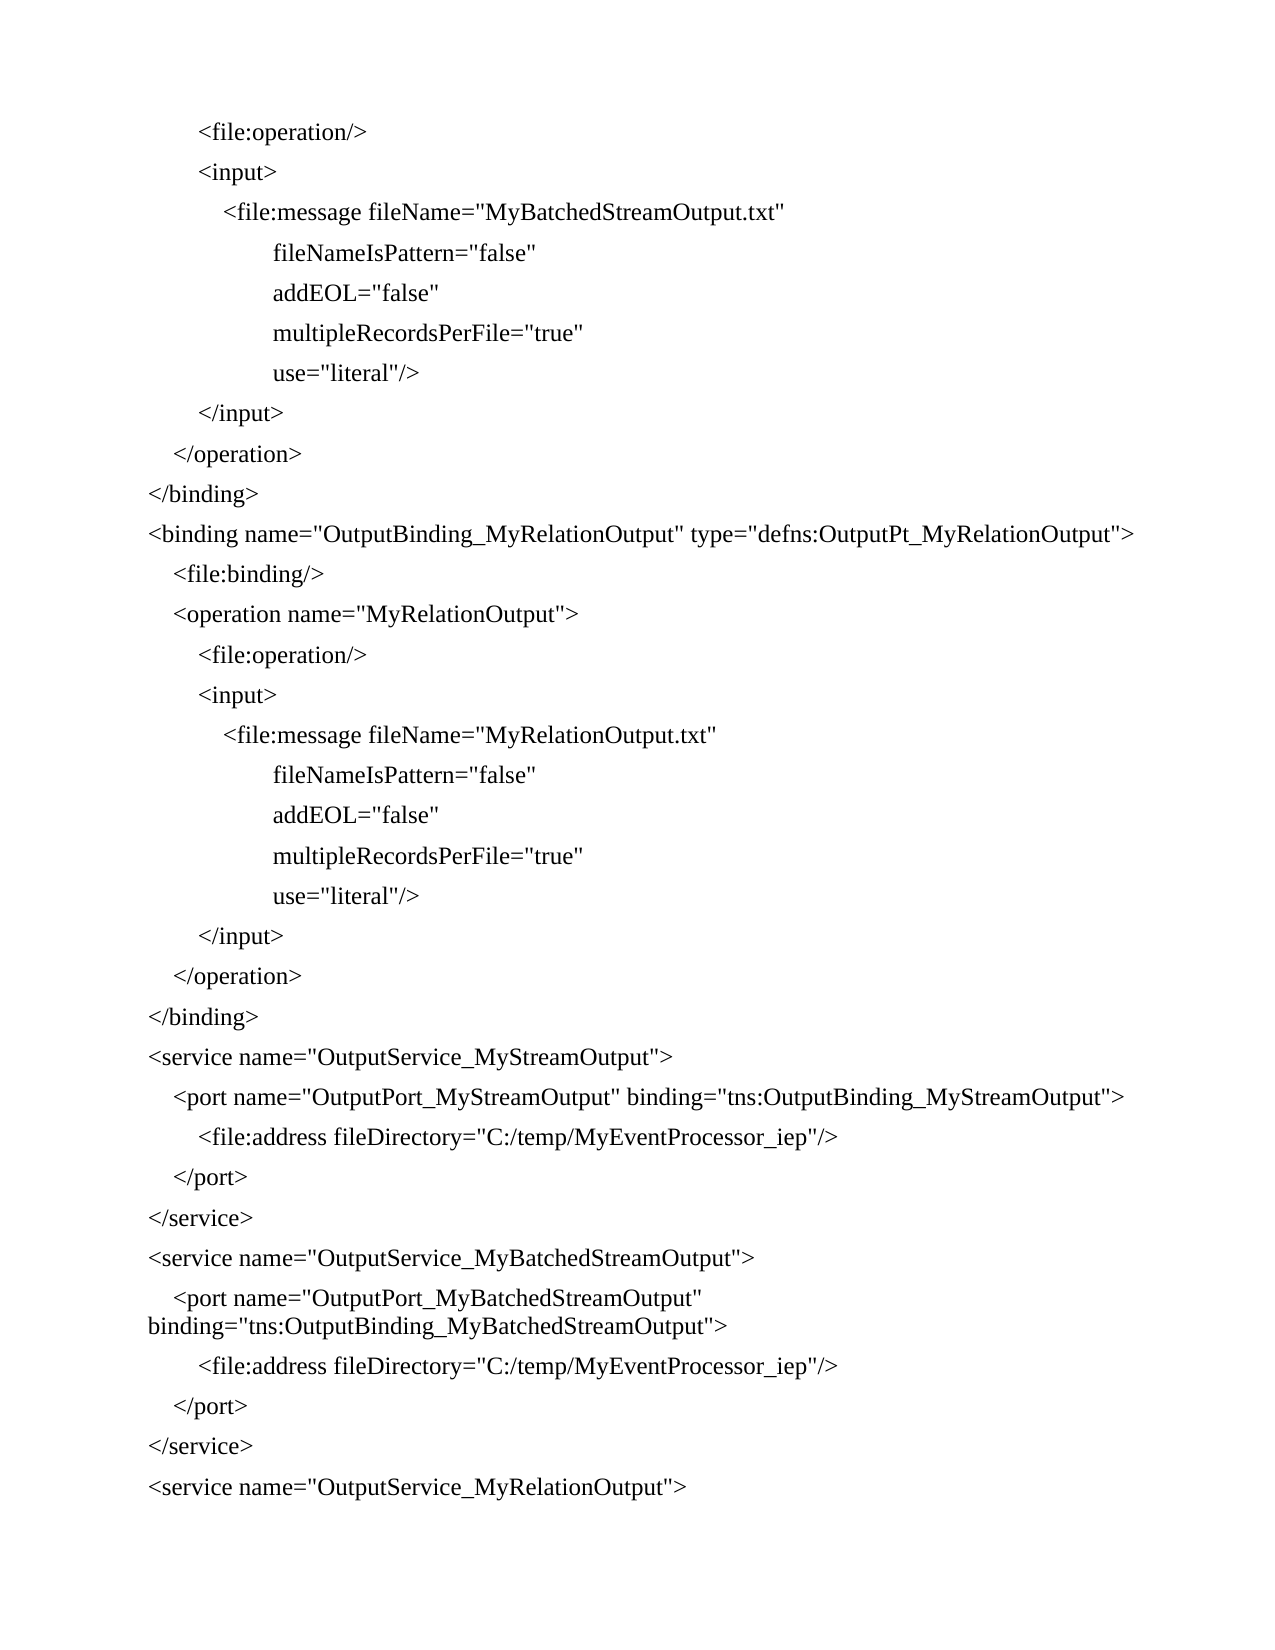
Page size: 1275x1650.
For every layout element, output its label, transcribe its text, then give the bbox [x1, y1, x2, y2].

text </port> [148, 1392, 1157, 1420]
text use="literal"/> [148, 882, 1157, 910]
text multipleRecordsPerFile="true" [148, 842, 1157, 869]
text </service> [148, 1204, 1157, 1231]
text <service name="OutputService_MyStreamOutput"> [148, 1043, 1157, 1071]
text multipleRecordsPerFile="true" [148, 319, 1157, 347]
text <port name="OutputPort_MyBatchedStreamOutput" binding="tns:OutputBinding_MyBatchedStreamOutput"> [148, 1284, 1157, 1339]
text </service> [148, 1432, 1157, 1460]
text <file:binding/> [148, 560, 1157, 588]
text addEOL="false" [148, 802, 1157, 829]
text fileNameIsPattern="false" [148, 761, 1157, 789]
text </binding> [148, 1003, 1157, 1030]
text addEOL="false" [148, 279, 1157, 307]
text <service name="OutputService_MyBatchedStreamOutput"> [148, 1244, 1157, 1272]
text </operation> [148, 440, 1157, 467]
text <port name="OutputPort_MyStreamOutput" binding="tns:OutputBinding_MyStreamOutput"> [148, 1083, 1157, 1111]
text <file:address fileDirectory="C:/temp/MyEventProcessor_iep"/> [148, 1123, 1157, 1151]
text use="literal"/> [148, 359, 1157, 387]
text <file:operation/> [148, 641, 1157, 668]
text <operation name="MyRelationOutput"> [148, 601, 1157, 628]
text </operation> [148, 962, 1157, 990]
text <input> [148, 158, 1157, 186]
text </port> [148, 1163, 1157, 1191]
text </binding> [148, 480, 1157, 508]
text <file:operation/> [148, 118, 1157, 146]
text <input> [148, 681, 1157, 709]
text <service name="OutputService_MyRelationOutput"> [148, 1473, 1157, 1500]
text </input> [148, 922, 1157, 950]
text <binding name="OutputBinding_MyRelationOutput" type="defns:OutputPt_MyRelationOutput"> [148, 520, 1157, 548]
text <file:message fileName="MyRelationOutput.txt" [148, 721, 1157, 749]
text <file:message fileName="MyBatchedStreamOutput.txt" [148, 198, 1157, 226]
text </input> [148, 399, 1157, 427]
text fileNameIsPattern="false" [148, 239, 1157, 266]
text <file:address fileDirectory="C:/temp/MyEventProcessor_iep"/> [148, 1352, 1157, 1380]
